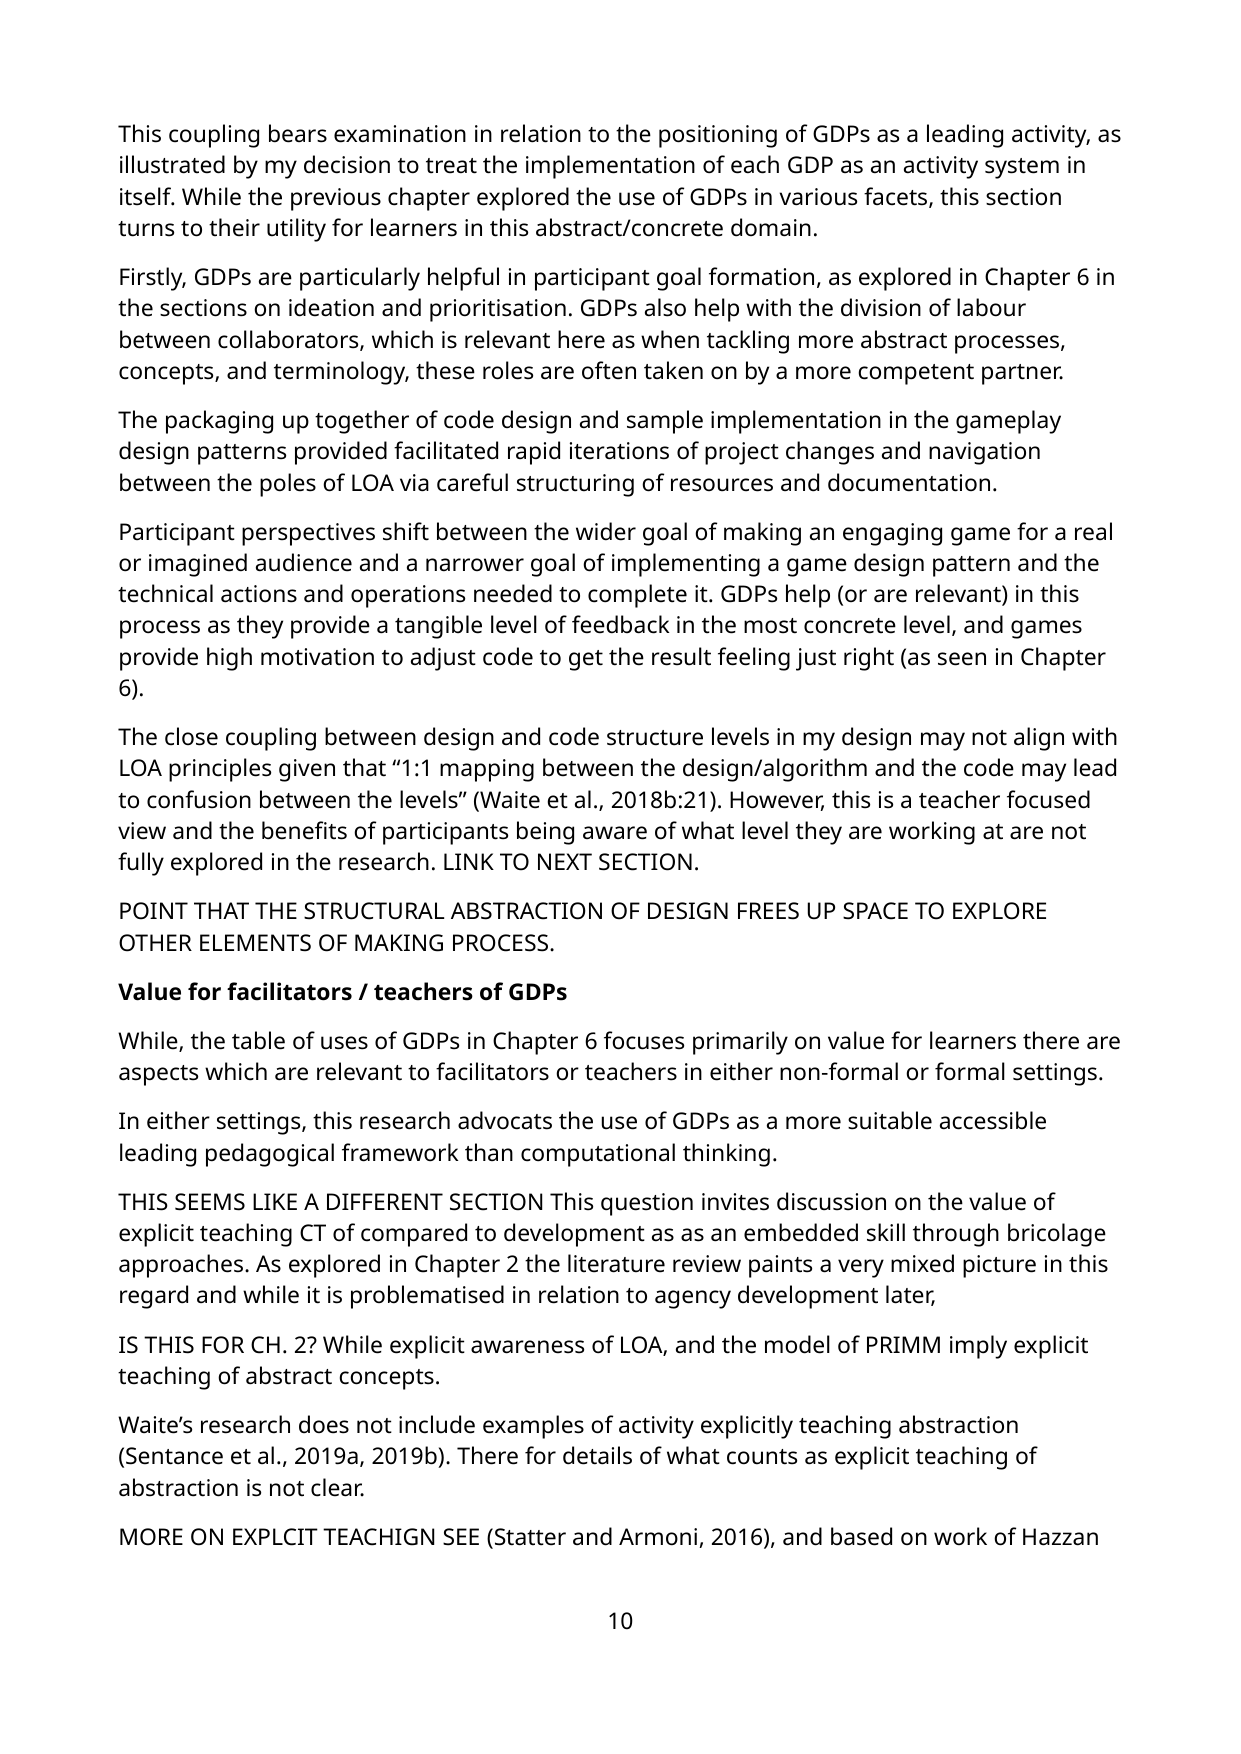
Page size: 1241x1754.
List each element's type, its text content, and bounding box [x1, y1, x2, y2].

text The close coupling between design and code structure levels in my design may not align with LOA principles given that “1:1 mapping between the design/algorithm and the code may lead to confusion between the levels” (Waite et al., 2018b:21). However, this is a teacher focused view and the benefits of participants being aware of what level they are working at are not fully explored in the research. LINK TO NEXT SECTION. [118, 721, 1122, 877]
text IS THIS FOR CH. 2? While explicit awareness of LOA, and the model of PRIMM imply explicit teaching of abstract concepts. [118, 1328, 1122, 1391]
text Participant perspectives shift between the wider goal of making an engaging game for a real or imagined audience and a narrower goal of implementing a game design pattern and the technical actions and operations needed to complete it. GDPs help (or are relevant) in this process as they provide a tangible level of feedback in the most concrete level, and games provide high motivation to adjust code to get the result feeling just right (as seen in Chapter 6). [118, 516, 1122, 703]
text In either settings, this research advocats the use of GDPs as a more suitable accessible leading pedagogical framework than computational thinking. [118, 1105, 1122, 1168]
text Waite’s research does not include examples of activity explicitly teaching abstraction (Sentance et al., 2019a, 2019b). There for details of what counts as explicit teaching of abstraction is not clear. [118, 1409, 1122, 1503]
text Value for facilitators / teachers of GDPs [118, 976, 1122, 1007]
text Firstly, GDPs are particularly helpful in participant goal formation, as explored in Chapter 6 in the sections on ideation and prioritisation. GDPs also help with the division of labour between collaborators, which is relevant here as when tackling more abstract processes, concepts, and terminology, these roles are often taken on by a more competent partner. [118, 261, 1122, 386]
text This coupling bears examination in relation to the positioning of GDPs as a leading activity, as illustrated by my decision to treat the implementation of each GDP as an activity system in itself. While the previous chapter explored the use of GDPs in various facets, this section turns to their utility for learners in this abstract/concrete domain. [118, 118, 1122, 243]
text The packaging up together of code design and sample implementation in the gameplay design patterns provided facilitated rapid iterations of project changes and navigation between the poles of LOA via careful structuring of resources and documentation. [118, 404, 1122, 498]
text POINT THAT THE STRUCTURAL ABSTRACTION OF DESIGN FREES UP SPACE TO EXPLORE OTHER ELEMENTS OF MAKING PROCESS. [118, 895, 1122, 958]
text While, the table of uses of GDPs in Chapter 6 focuses primarily on value for learners there are aspects which are relevant to facilitators or teachers in either non-formal or formal settings. [118, 1025, 1122, 1087]
text MORE ON EXPLCIT TEACHIGN SEE (Statter and Armoni, 2016), and based on work of Hazzan [118, 1521, 1122, 1552]
text THIS SEEMS LIKE A DIFFERENT SECTION This question invites discussion on the value of explicit teaching CT of compared to development as as an embedded skill through bricolage approaches. As explored in Chapter 2 the literature review paints a very mixed picture in this regard and while it is problematised in relation to agency development later, [118, 1186, 1122, 1311]
